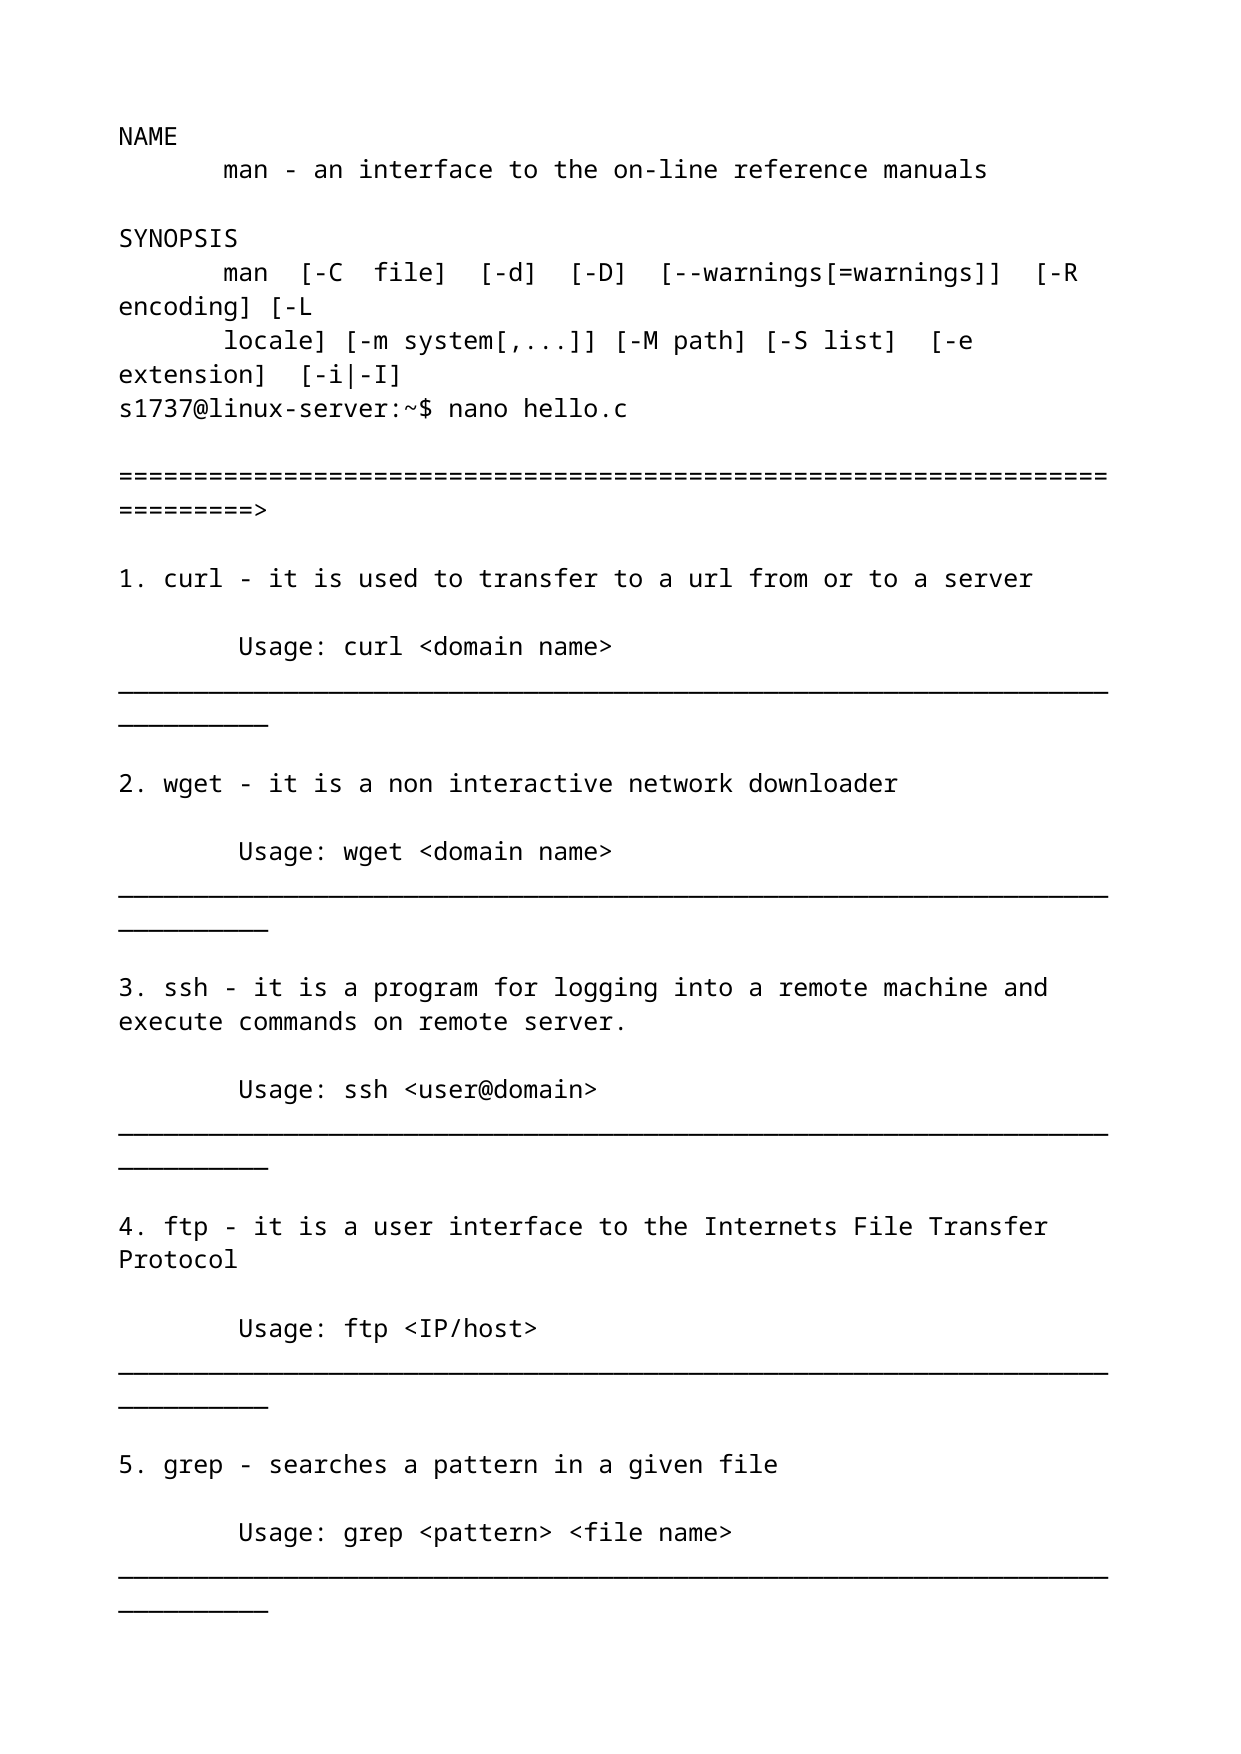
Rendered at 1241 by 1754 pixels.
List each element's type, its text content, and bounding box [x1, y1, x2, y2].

text 1. curl - it is used to transfer to a url from or to a server [118, 561, 1122, 595]
text Usage: ssh <user@domain> [118, 1072, 1122, 1106]
text man [-C file] [-d] [-D] [--warnings[=warnings]] [-R encoding] [-L [118, 254, 1122, 322]
text locale] [-m system[,...]] [-M path] [-S list] [-e extension] [-i|-I] [118, 322, 1122, 391]
text SYNOPSIS [118, 220, 1122, 254]
text Usage: wget <domain name> [118, 833, 1122, 867]
text Usage: grep <pattern> <file name> [118, 1515, 1122, 1549]
text 3. ssh - it is a program for logging into a remote machine and execute commands on remote server. [118, 970, 1122, 1038]
text Usage: curl <domain name> [118, 629, 1122, 663]
text ____________________________________________________________________________ [118, 1106, 1122, 1174]
text 2. wget - it is a non interactive network downloader [118, 765, 1122, 799]
text ____________________________________________________________________________ [118, 663, 1122, 731]
text ____________________________________________________________________________ [118, 1549, 1122, 1617]
text ===========================================================================> [118, 459, 1122, 527]
text 5. grep - searches a pattern in a given file [118, 1447, 1122, 1481]
text man - an interface to the on-line reference manuals [118, 152, 1122, 186]
text NAME [118, 118, 1122, 152]
text ____________________________________________________________________________ [118, 1344, 1122, 1412]
text s1737@linux-server:~$ nano hello.c [118, 391, 1122, 425]
text ____________________________________________________________________________ [118, 867, 1122, 936]
text Usage: ftp <IP/host> [118, 1310, 1122, 1344]
text 4. ftp - it is a user interface to the Internets File Transfer Protocol [118, 1208, 1122, 1276]
